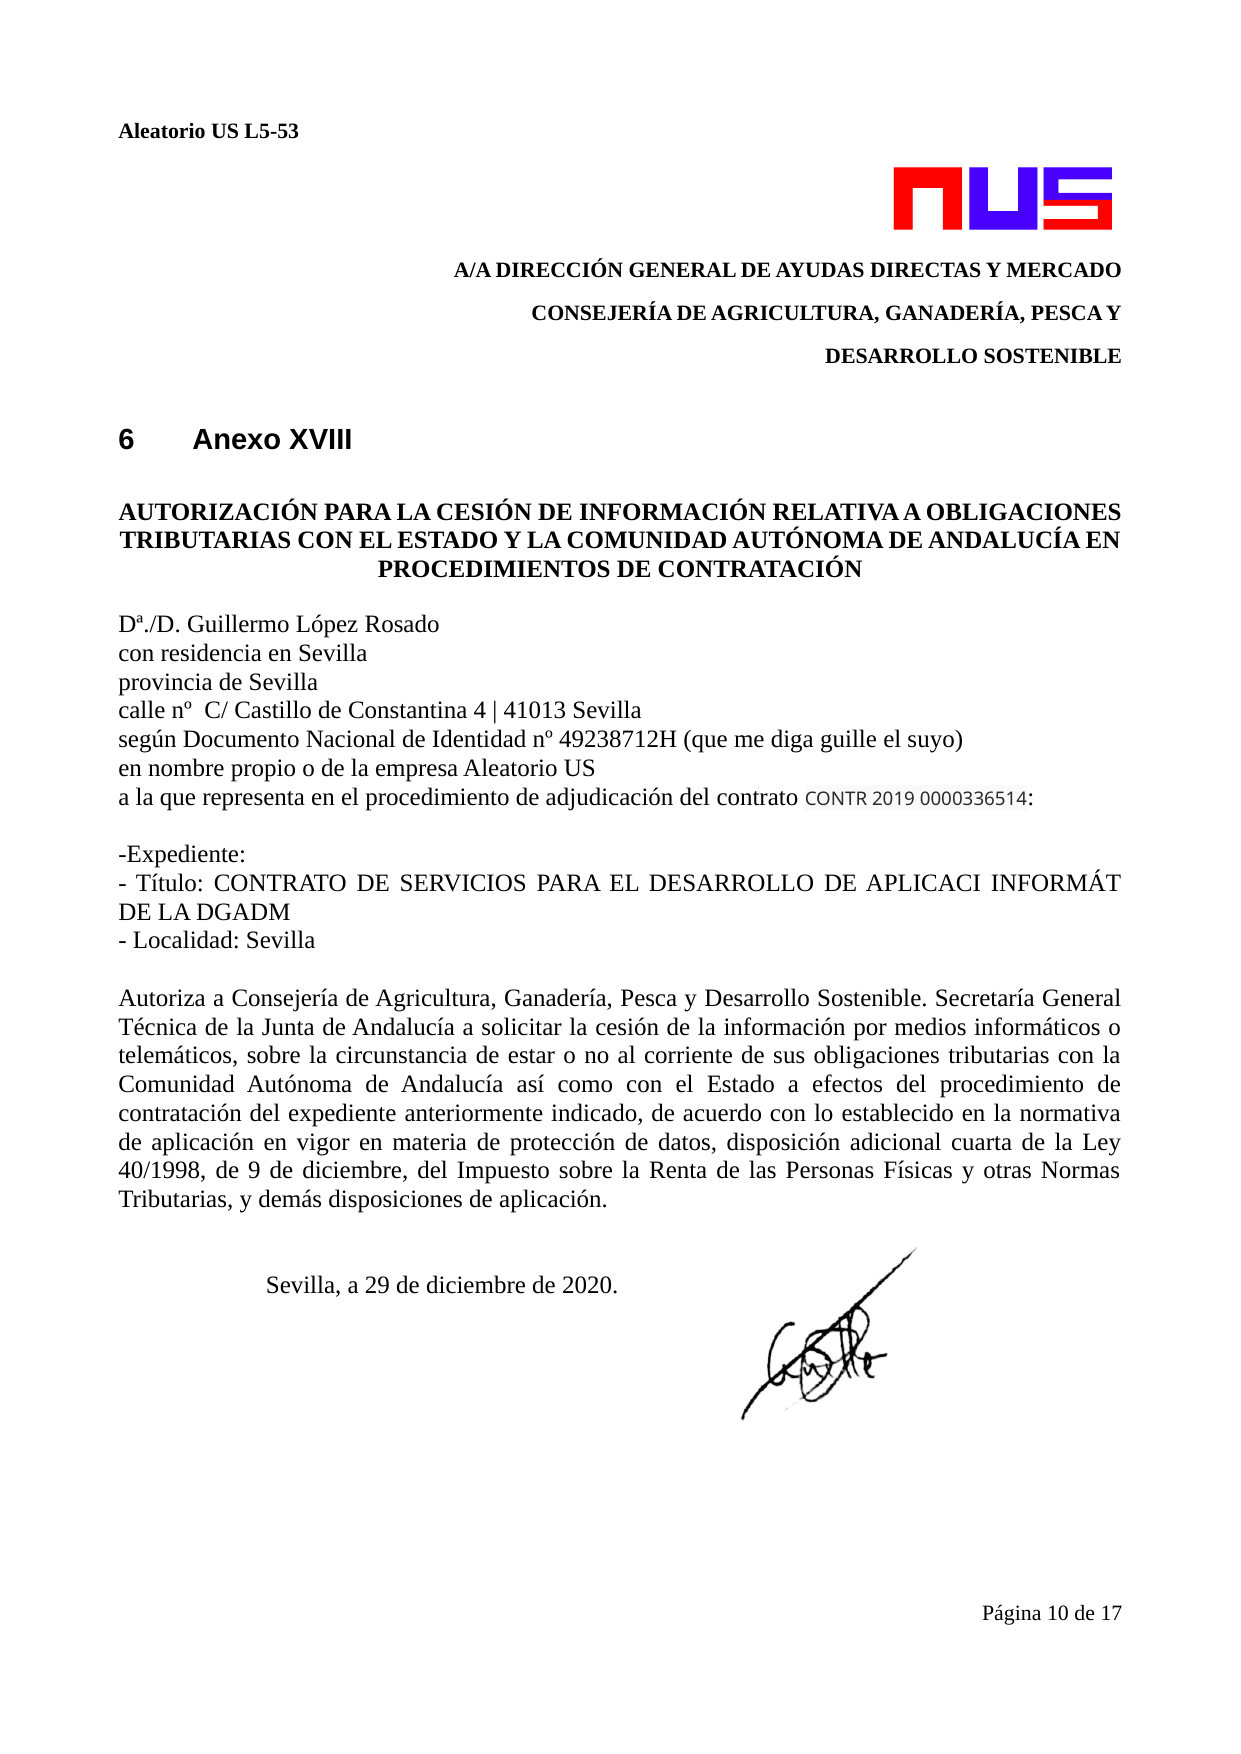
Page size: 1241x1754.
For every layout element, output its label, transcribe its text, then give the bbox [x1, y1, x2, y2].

text -Expediente: [118, 839, 1122, 868]
text en nombre propio o de la empresa Aleatorio US [118, 753, 1122, 782]
text Autoriza a Consejería de Agricultura, Ganadería, Pesca y Desarrollo Sostenible. Secretaría General Técnica de la Junta de Andalucía a solicitar la cesión de la información por medios informáticos o telemáticos, sobre la circunstancia de estar o no al corriente de sus obligaciones tributarias con la Comunidad Autónoma de Andalucía así como con el Estado a efectos del procedimiento de contratación del expediente anteriormente indicado, de acuerdo con lo establecido en la normativa de aplicación en vigor en materia de protección de datos, disposición adicional cuarta de la Ley 40/1998, de 9 de diciembre, del Impuesto sobre la Renta de las Personas Físicas y otras Normas Tributarias, y demás disposiciones de aplicación. [118, 983, 1122, 1213]
text Dª./D. Guillermo López Rosado [118, 609, 1122, 638]
text provincia de Sevilla [118, 667, 1122, 696]
text Sevilla, a 29 de diciembre de 2020. [192, 1271, 736, 1299]
text calle nº C/ Castillo de Constantina 4 | 41013 Sevilla [118, 696, 1122, 724]
text a la que representa en el procedimiento de adjudicación del contrato CONTR 2019 0000336514: [118, 782, 1122, 811]
text - Título: CONTRATO DE SERVICIOS PARA EL DESARROLLO DE APLICACI INFORMÁT DE LA DGADM [118, 868, 1122, 926]
text - Localidad: Sevilla [118, 926, 1122, 954]
text según Documento Nacional de Identidad nº 49238712H (que me diga guille el suyo) [118, 724, 1122, 753]
text AUTORIZACIÓN PARA LA CESIÓN DE INFORMACIÓN RELATIVA A OBLIGACIONES TRIBUTARIAS CON EL ESTADO Y LA COMUNIDAD AUTÓNOMA DE ANDALUCÍA EN PROCEDIMIENTOS DE CONTRATACIÓN [118, 497, 1122, 583]
text con residencia en Sevilla [118, 638, 1122, 667]
text [918, 1271, 1122, 1299]
subtitle Anexo XVIII [118, 422, 1122, 456]
